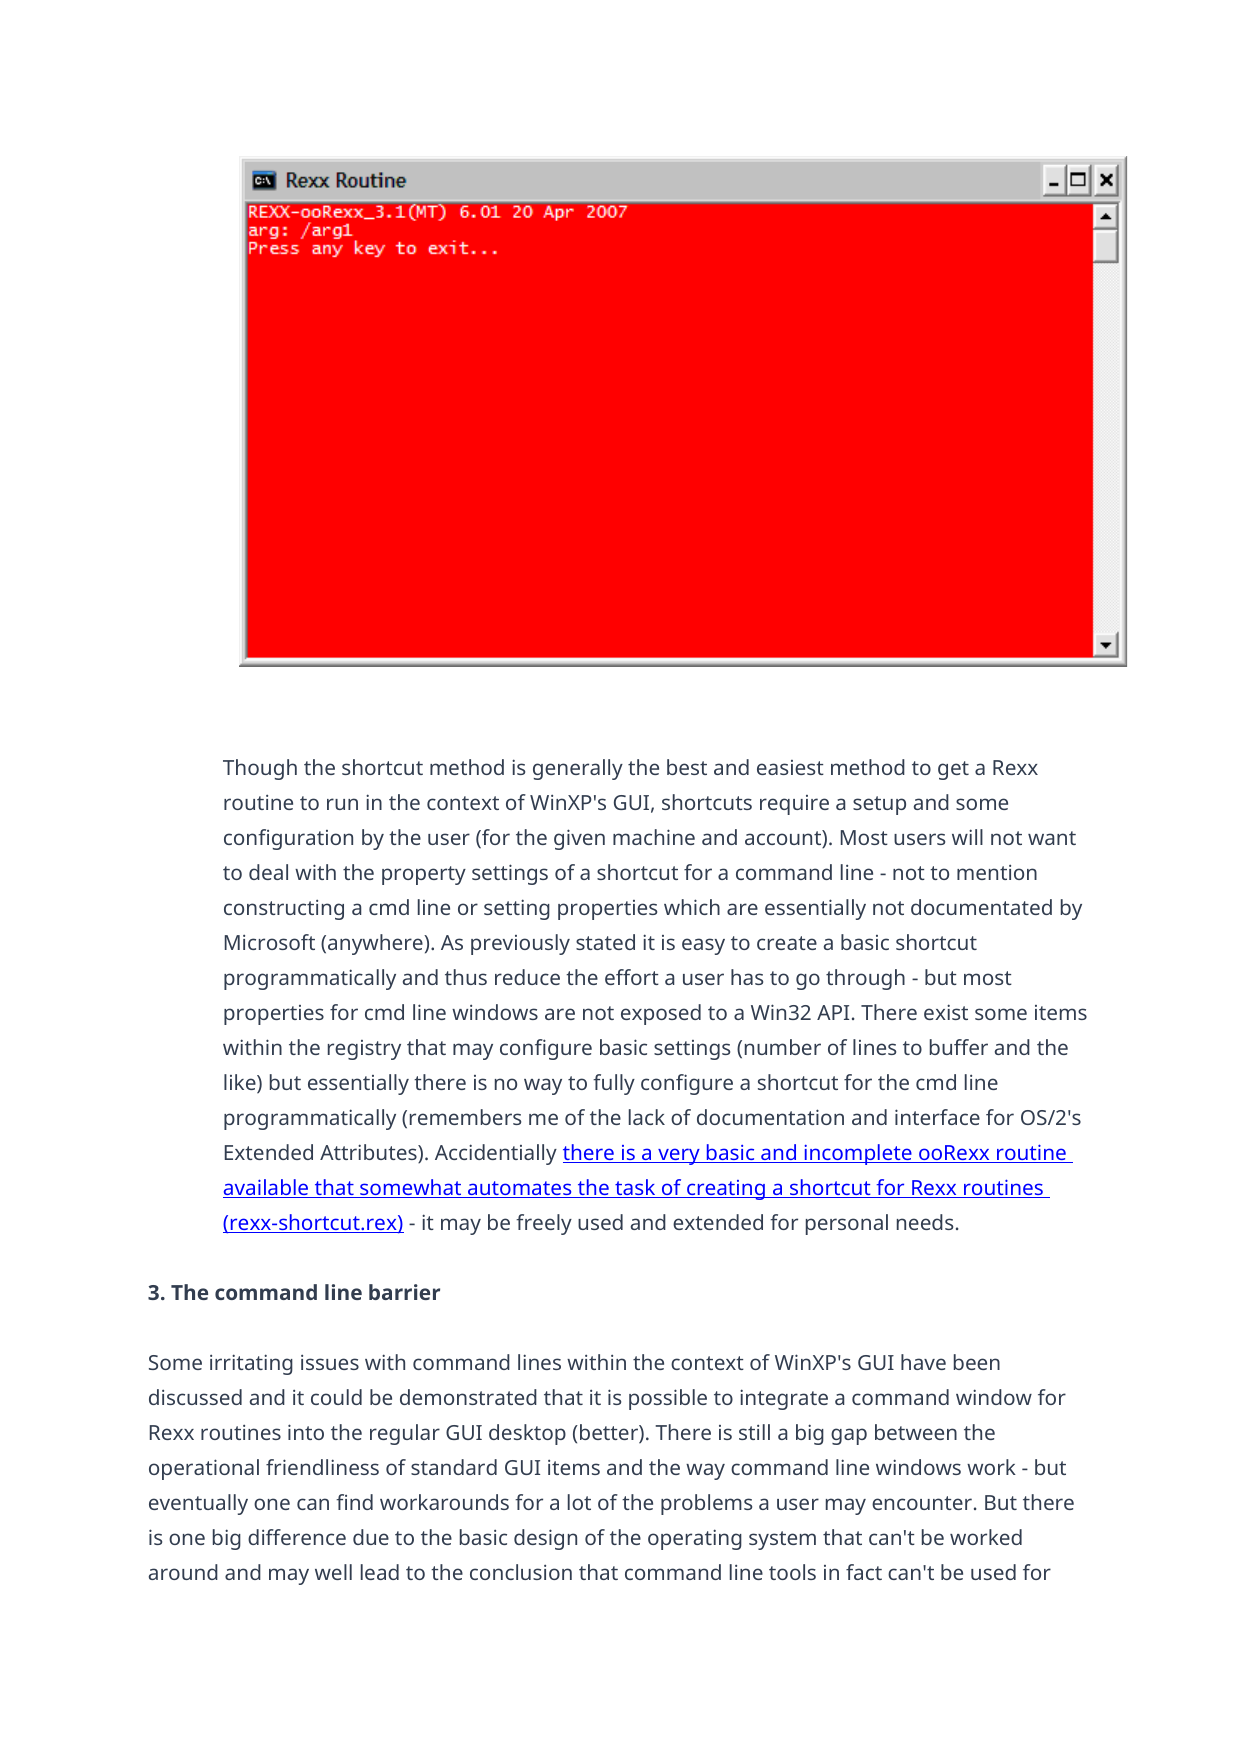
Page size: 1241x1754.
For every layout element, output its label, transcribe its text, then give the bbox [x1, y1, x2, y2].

text Though the shortcut method is generally the best and easiest method to get a Rexx routine to run in the context of WinXP's GUI, shortcuts require a setup and some configuration by the user (for the given machine and account). Most users will not want to deal with the property settings of a shortcut for a command line - not to mention constructing a cmd line or setting properties which are essentially not documentated by Microsoft (anywhere). As previously stated it is easy to create a basic shortcut programmatically and thus reduce the effort a user has to go through - but most properties for cmd line windows are not exposed to a Win32 API. There exist some items within the registry that may configure basic settings (number of lines to buffer and the like) but essentially there is no way to fully configure a shortcut for the cmd line programmatically (remembers me of the lack of documentation and interface for OS/2's Extended Attributes). Accidentially there is a very basic and incomplete ooRexx routine available that somewhat automates the task of creating a shortcut for Rexx routines (rexx-shortcut.rex) - it may be freely used and extended for personal needs. [223, 676, 1093, 1236]
text 3. The command line barrier Some irritating issues with command lines within the context of WinXP's GUI have been discussed and it could be demonstrated that it is possible to integrate a command window for Rexx routines into the regular GUI desktop (better). There is still a big gap between the operational friendliness of standard GUI items and the way command line windows work - but eventually one can find workarounds for a lot of the problems a user may encounter. But there is one big difference due to the basic design of the operating system that can't be worked around and may well lead to the conclusion that command line tools in fact can't be used for [148, 1236, 1093, 1586]
picture [239, 156, 1128, 667]
